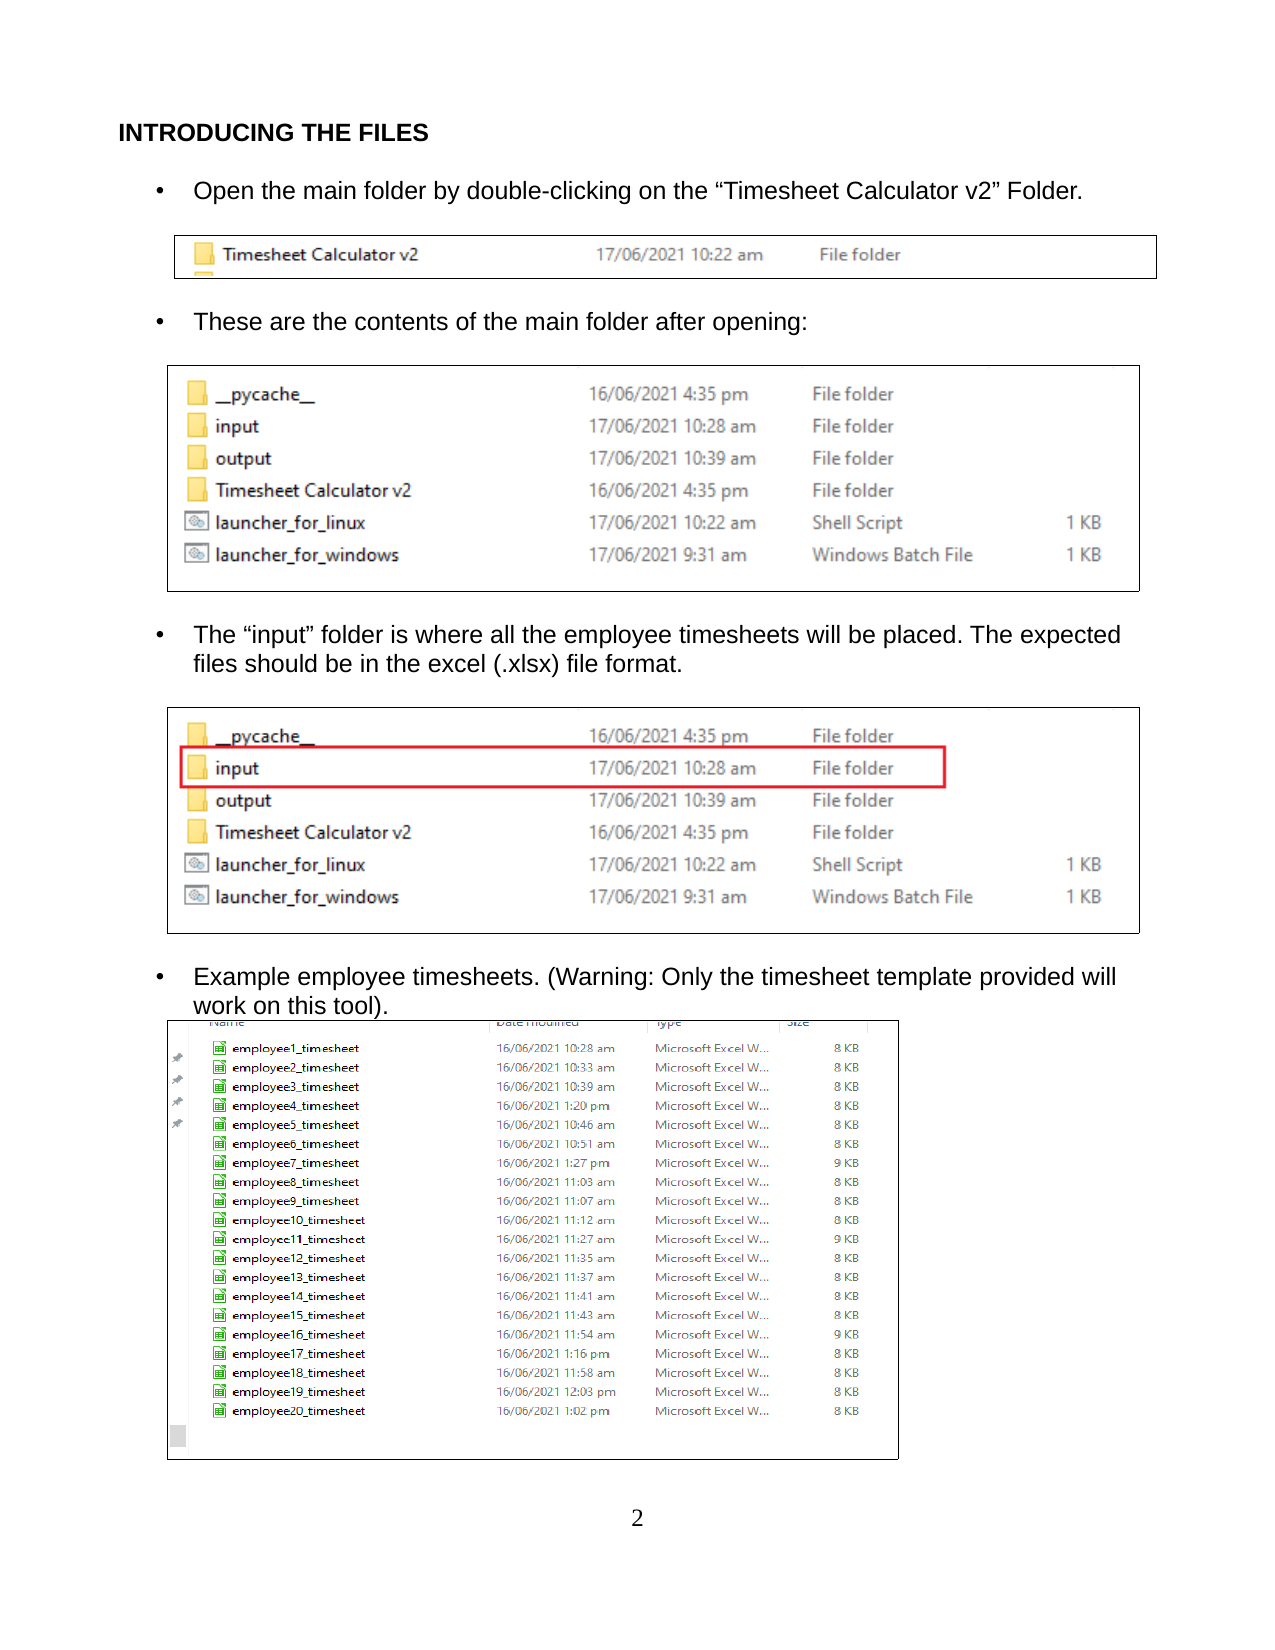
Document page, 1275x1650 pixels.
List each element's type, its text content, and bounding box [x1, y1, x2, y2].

picture [169, 367, 1136, 589]
list Open the main folder by double-clicking on the “Timesheet Calculator v2” Folder. [156, 176, 1157, 204]
text INTRODUCING THE FILES [118, 118, 1157, 147]
picture [176, 237, 1154, 276]
list Example employee timesheets. (Warning: Only the timesheet template provided will work on this tool). [156, 962, 1157, 1019]
picture [169, 709, 1136, 931]
picture [169, 1022, 895, 1457]
list These are the contents of the main folder after opening: [156, 307, 1157, 336]
list The “input” folder is where all the employee timesheets will be placed. The expected files should be in the excel (.xlsx) file format. [156, 620, 1157, 678]
